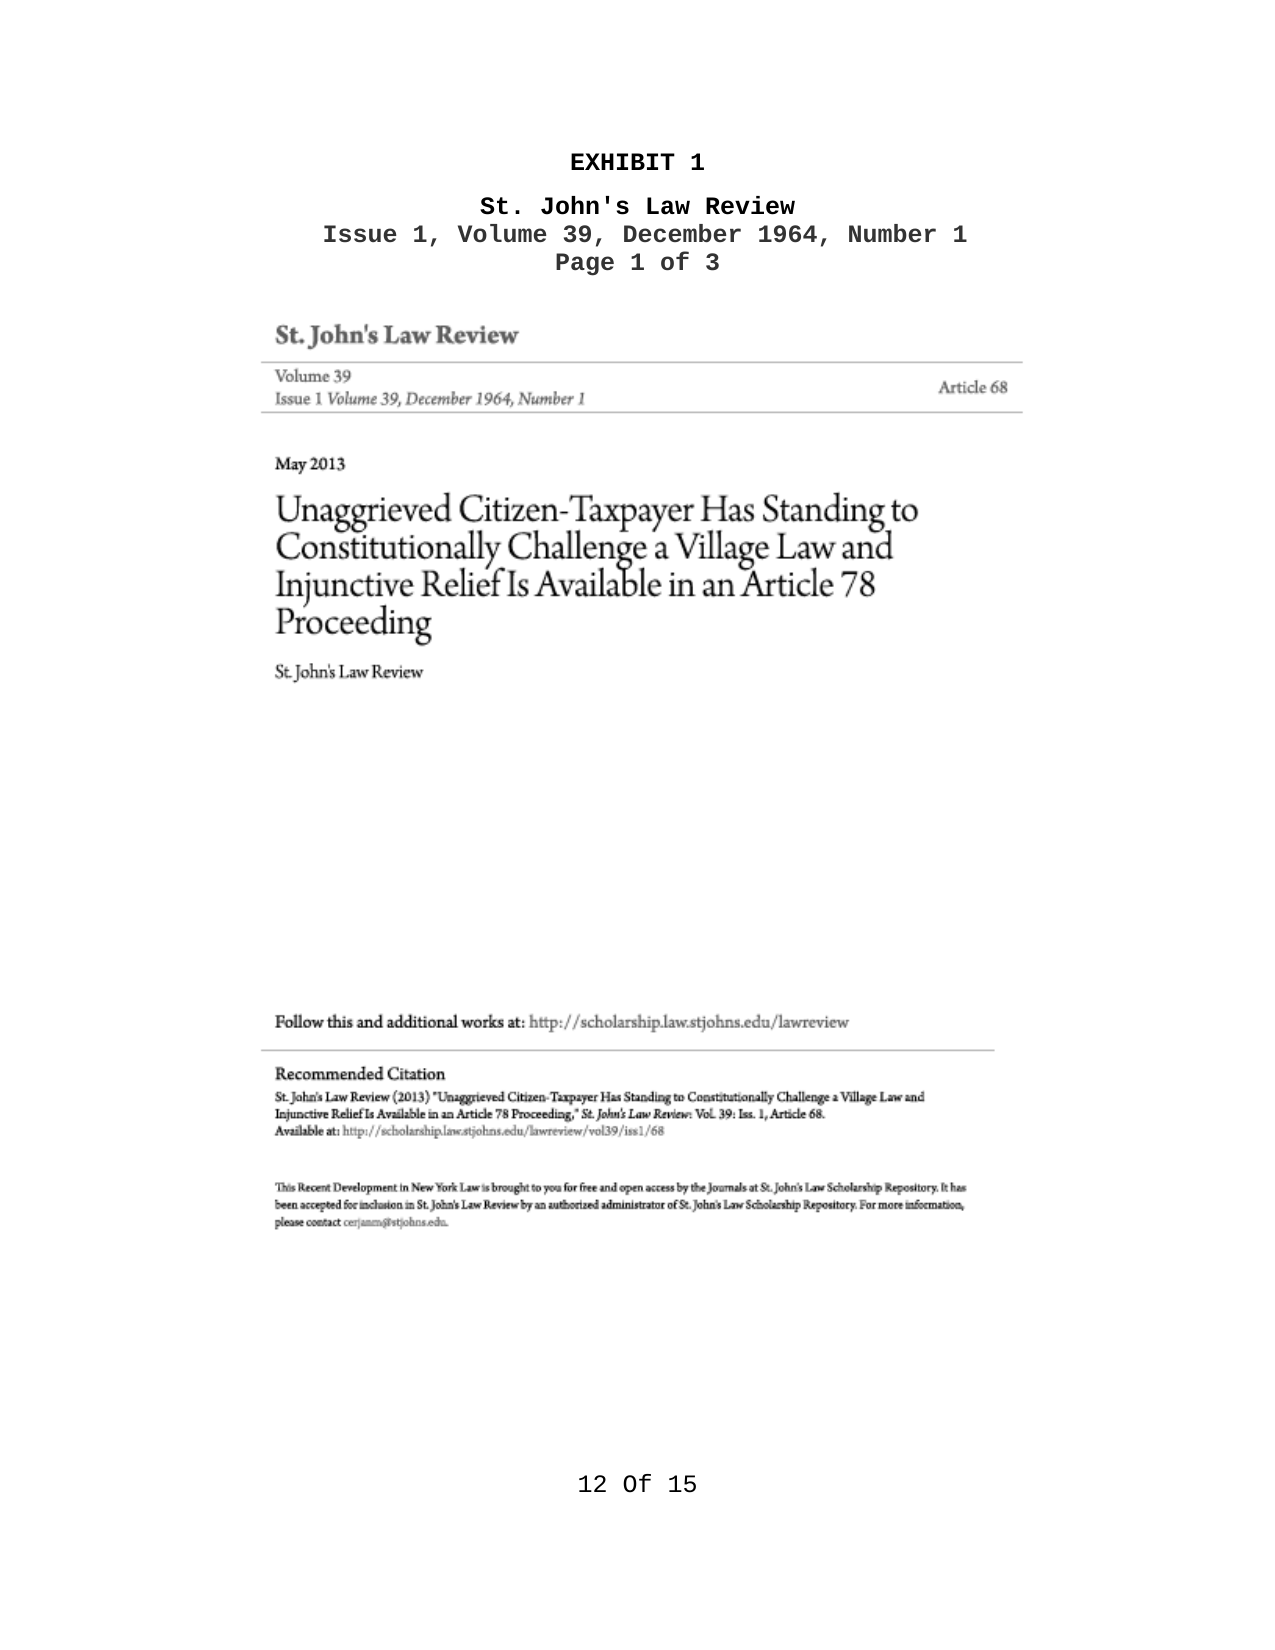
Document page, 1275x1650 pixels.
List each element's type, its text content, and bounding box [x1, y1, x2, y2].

text St. John's Law Review Issue 1, Volume 39, December 1964, Number 1 Page 1 of 3 [150, 193, 1125, 278]
picture [241, 293, 1034, 1250]
text EXHIBIT 1 [150, 150, 1125, 178]
